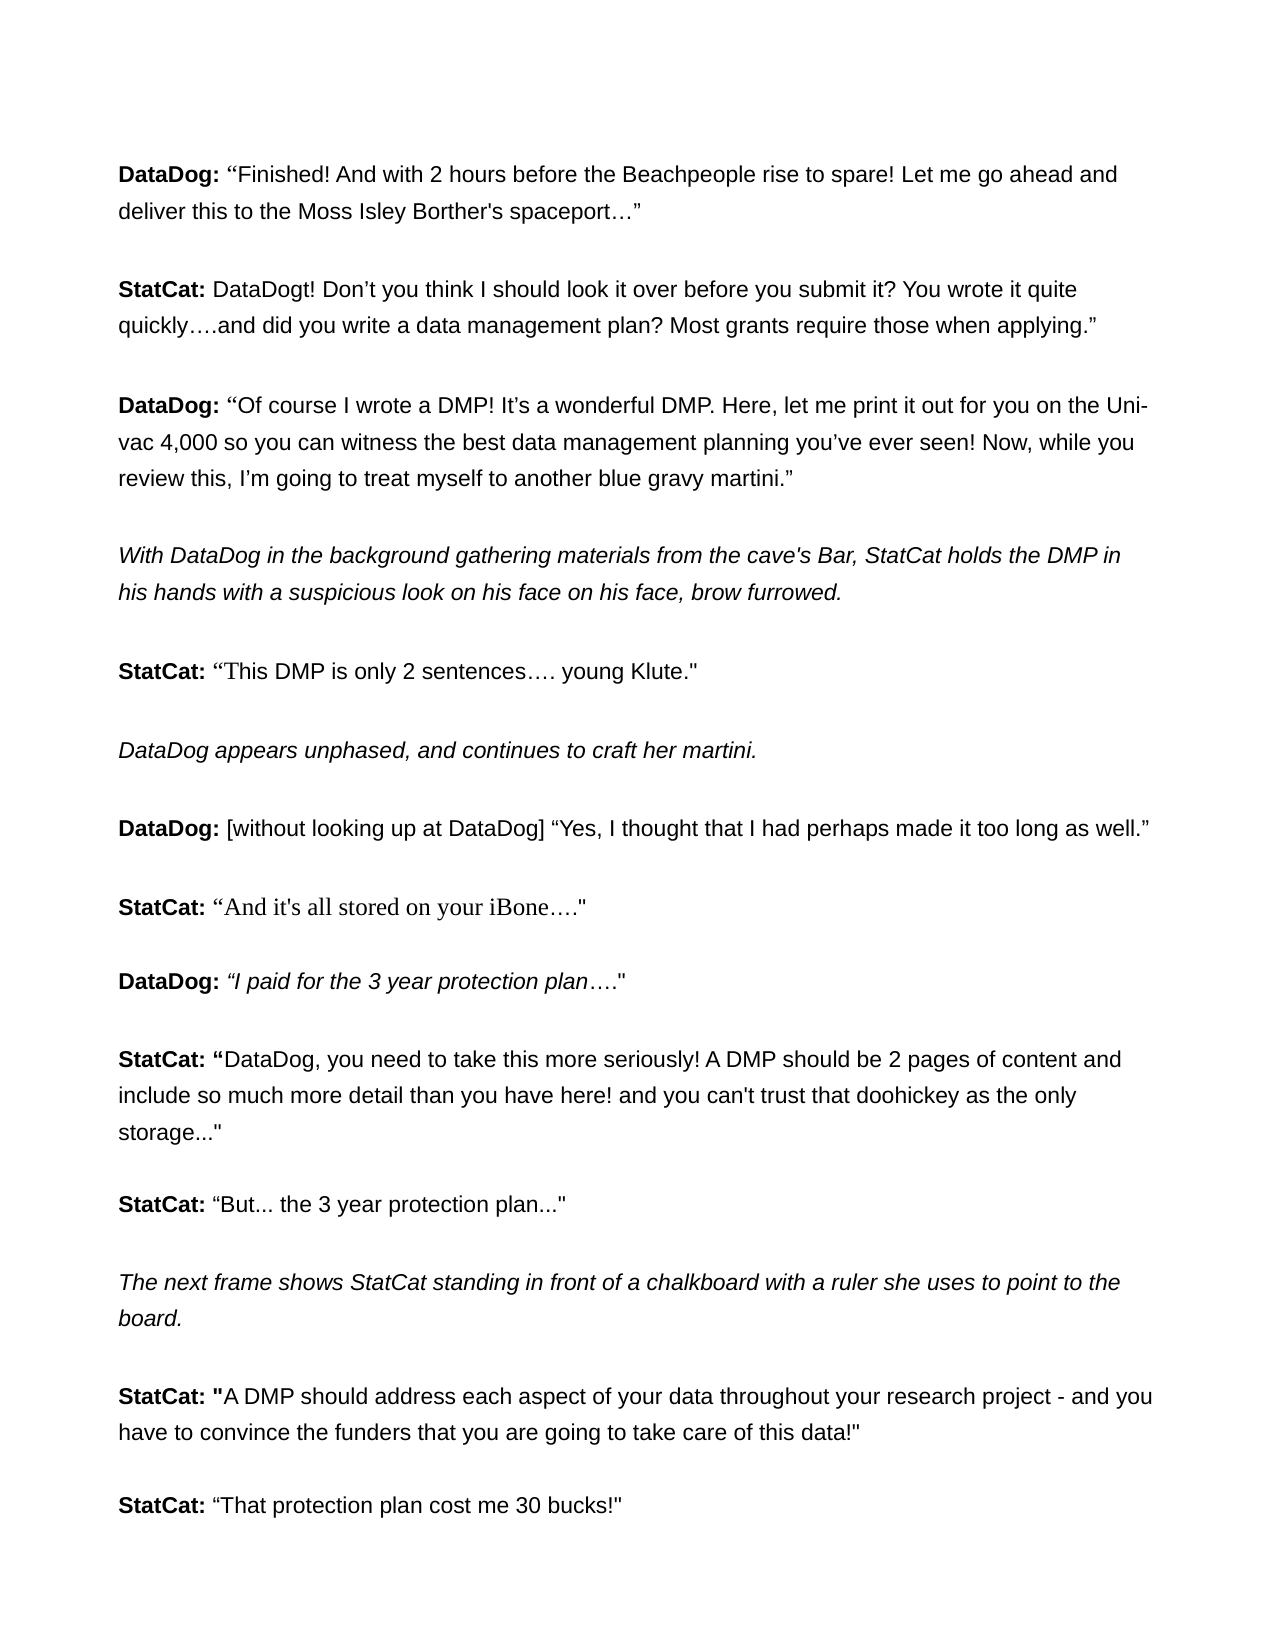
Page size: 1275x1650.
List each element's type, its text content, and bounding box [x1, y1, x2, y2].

text StatCat: “And it's all stored on your iBone…." [118, 892, 1157, 921]
text StatCat: “But... the 3 year protection plan..." [118, 1191, 1157, 1218]
text StatCat: "A DMP should address each aspect of your data throughout your research project - and you have to convince the funders that you are going to take care of this data!" [118, 1383, 1157, 1446]
text StatCat: “DataDog, you need to take this more seriously! A DMP should be 2 pages of content and include so much more detail than you have here! and you can't trust that doohickey as the only storage..." [118, 1046, 1157, 1145]
text With DataDog in the background gathering materials from the cave's Bar, StatCat holds the DMP in his hands with a suspicious look on his face on his face, brow furrowed. [118, 542, 1157, 605]
text DataDog: [without looking up at DataDog] “Yes, I thought that I had perhaps made it too long as well.” [118, 815, 1157, 841]
text The next frame shows StatCat standing in front of a chalkboard with a ruler she uses to point to the board. [118, 1269, 1157, 1332]
text DataDog: “Of course I wrote a DMP! It’s a wonderful DMP. Here, let me print it out for you on the Uni-vac 4,000 so you can witness the best data management planning you’ve ever seen! Now, while you review this, I’m going to treat myself to another blue gravy martini.” [118, 390, 1157, 491]
text StatCat: “That protection plan cost me 30 bucks!" [118, 1492, 1157, 1518]
text StatCat: “This DMP is only 2 sentences…. young Klute." [118, 656, 1157, 685]
text DataDog: “Finished! And with 2 hours before the Beachpeople rise to spare! Let me go ahead and deliver this to the Moss Isley Borther's spaceport…” [118, 159, 1157, 224]
text DataDog: “I paid for the 3 year protection plan…." [118, 968, 1157, 995]
text StatCat: DataDogt! Don’t you think I should look it over before you submit it? You wrote it quite quickly….and did you write a data management plan? Most grants require those when applying.” [118, 276, 1157, 338]
text DataDog appears unphased, and continues to craft her martini. [118, 737, 1157, 763]
